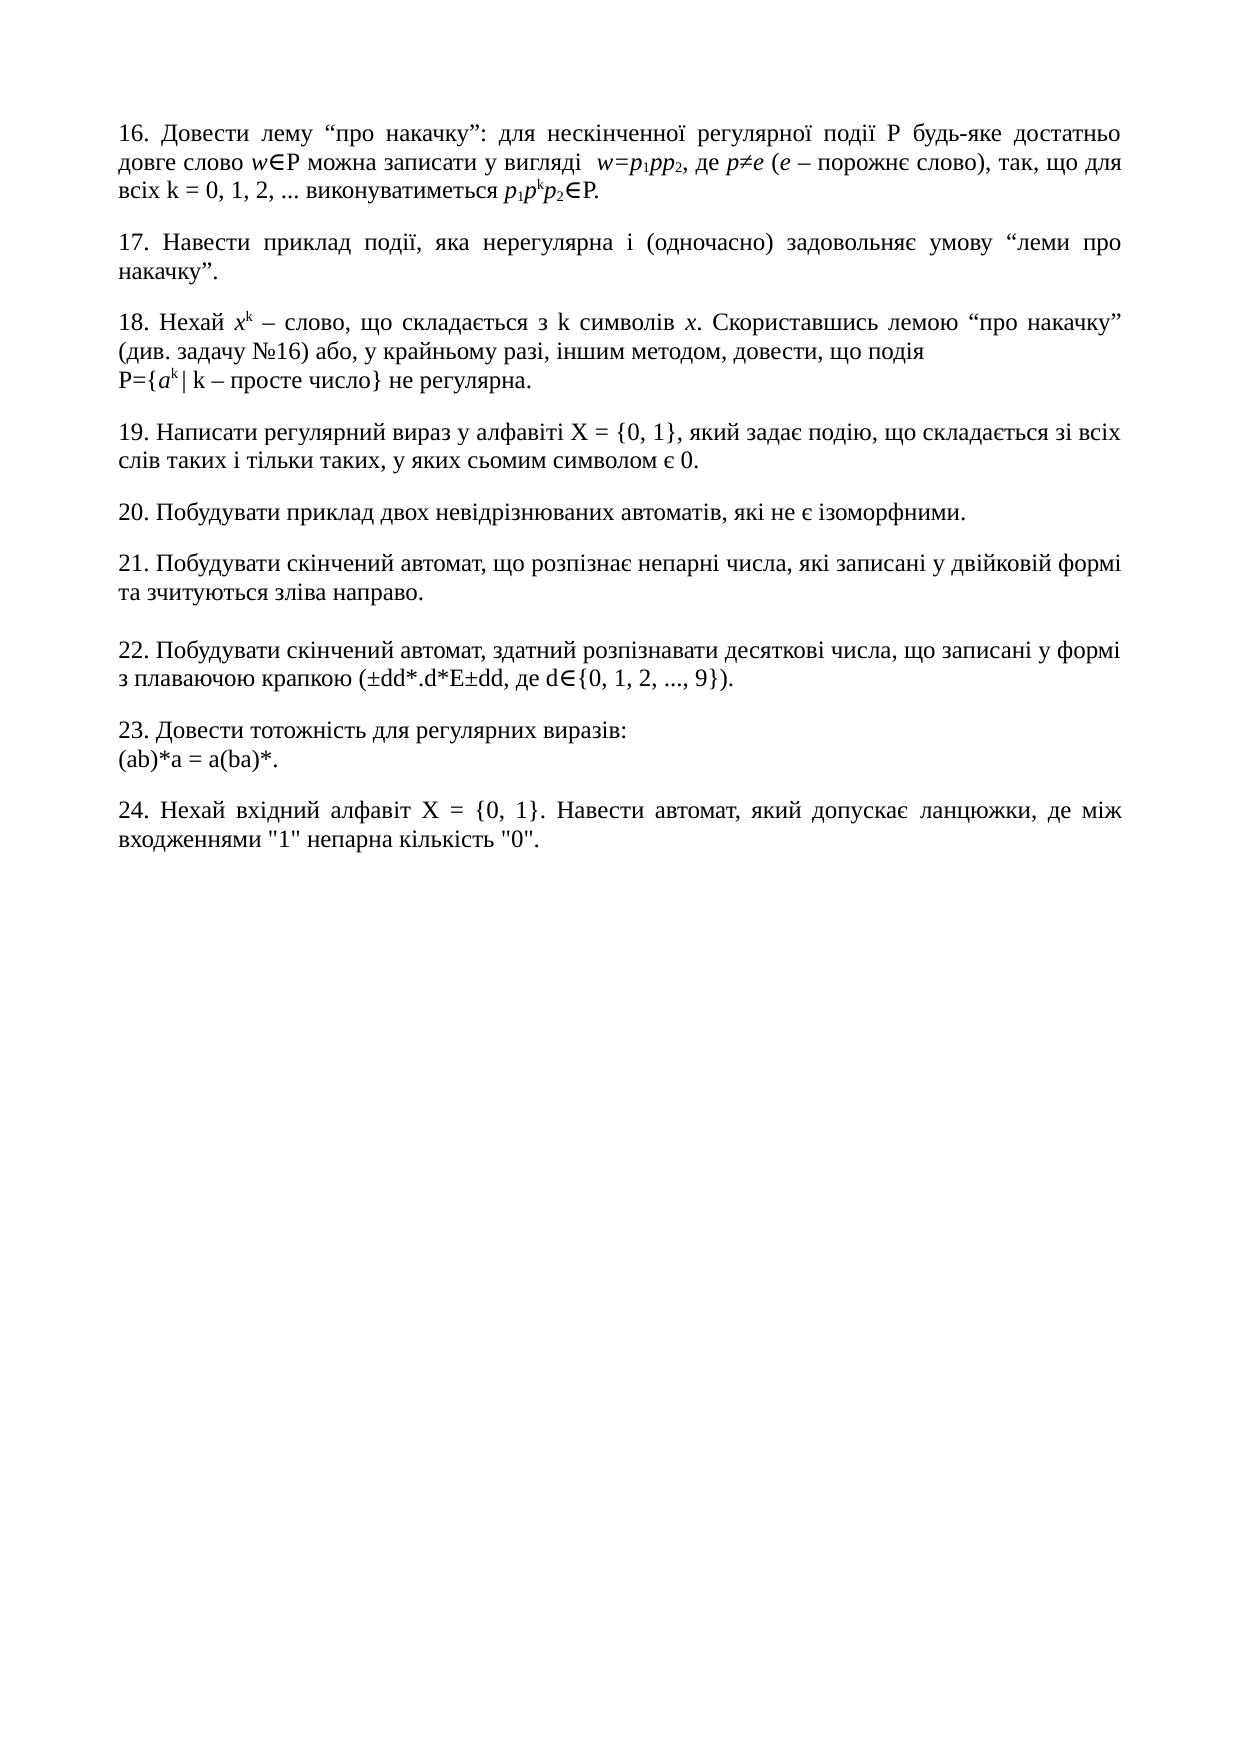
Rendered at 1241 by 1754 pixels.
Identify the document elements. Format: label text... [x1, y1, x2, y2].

text 23. Довести тотожність для регулярних виразів: [627, 715, 1122, 744]
text (ab)*a = a(ba)*. [279, 744, 1122, 772]
text 18. Нехай хk – слово, що складається з k символів х. Скориставшись лемою “про накачку” (див. задачу №16) або, у крайньому разі, іншим методом, довести, що подія [925, 336, 1122, 365]
text 21. Побудувати скінчений автомат, що розпізнає непарні числа, які записані у двійковій формі та зчитуються зліва направо. [118, 548, 1122, 606]
text 20. Побудувати приклад двох невiдрiзнюваних автоматiв, якi не є iзоморфними. [967, 497, 1122, 526]
text 23. Довести тотожність для регулярних виразів: [250, 715, 366, 744]
text 17. Навести приклад події, яка нерегулярна і (одночасно) задовольняє умову “леми про накачку”. [219, 256, 1122, 285]
text 24. Нехай вхідний алфавіт X = {0, 1}. Навести автомат, який допускає ланцюжки, де між входженнями "1" непарна кількість "0". [540, 824, 1122, 853]
text Р={ak | k – просте число} не регулярна. [532, 365, 1122, 394]
text 16. Довести лему “про накачку”: для нескінченної регулярної події Р будь-яке достатньо довге слово w∈Р можна записати у вигляді w=р1рр2, де р≠е (е – порожнє слово), так, що для всіх k = 0, 1, 2, ... виконуватиметься р1рkр2∈Р. [599, 147, 1122, 204]
text 22. Побудувати скінчений автомат, здатний розпізнавати десяткові числа, що записані у формі з плаваючою крапкою (±dd*.d*E±dd, де d∈{0, 1, 2, ..., 9}). [118, 635, 1122, 692]
text 19. Написати регулярний вираз у алфавіті X = {0, 1}, який задає подію, що складається зі всіх слів таких і тільки таких, у яких сьомим символом є 0. [700, 445, 1122, 474]
